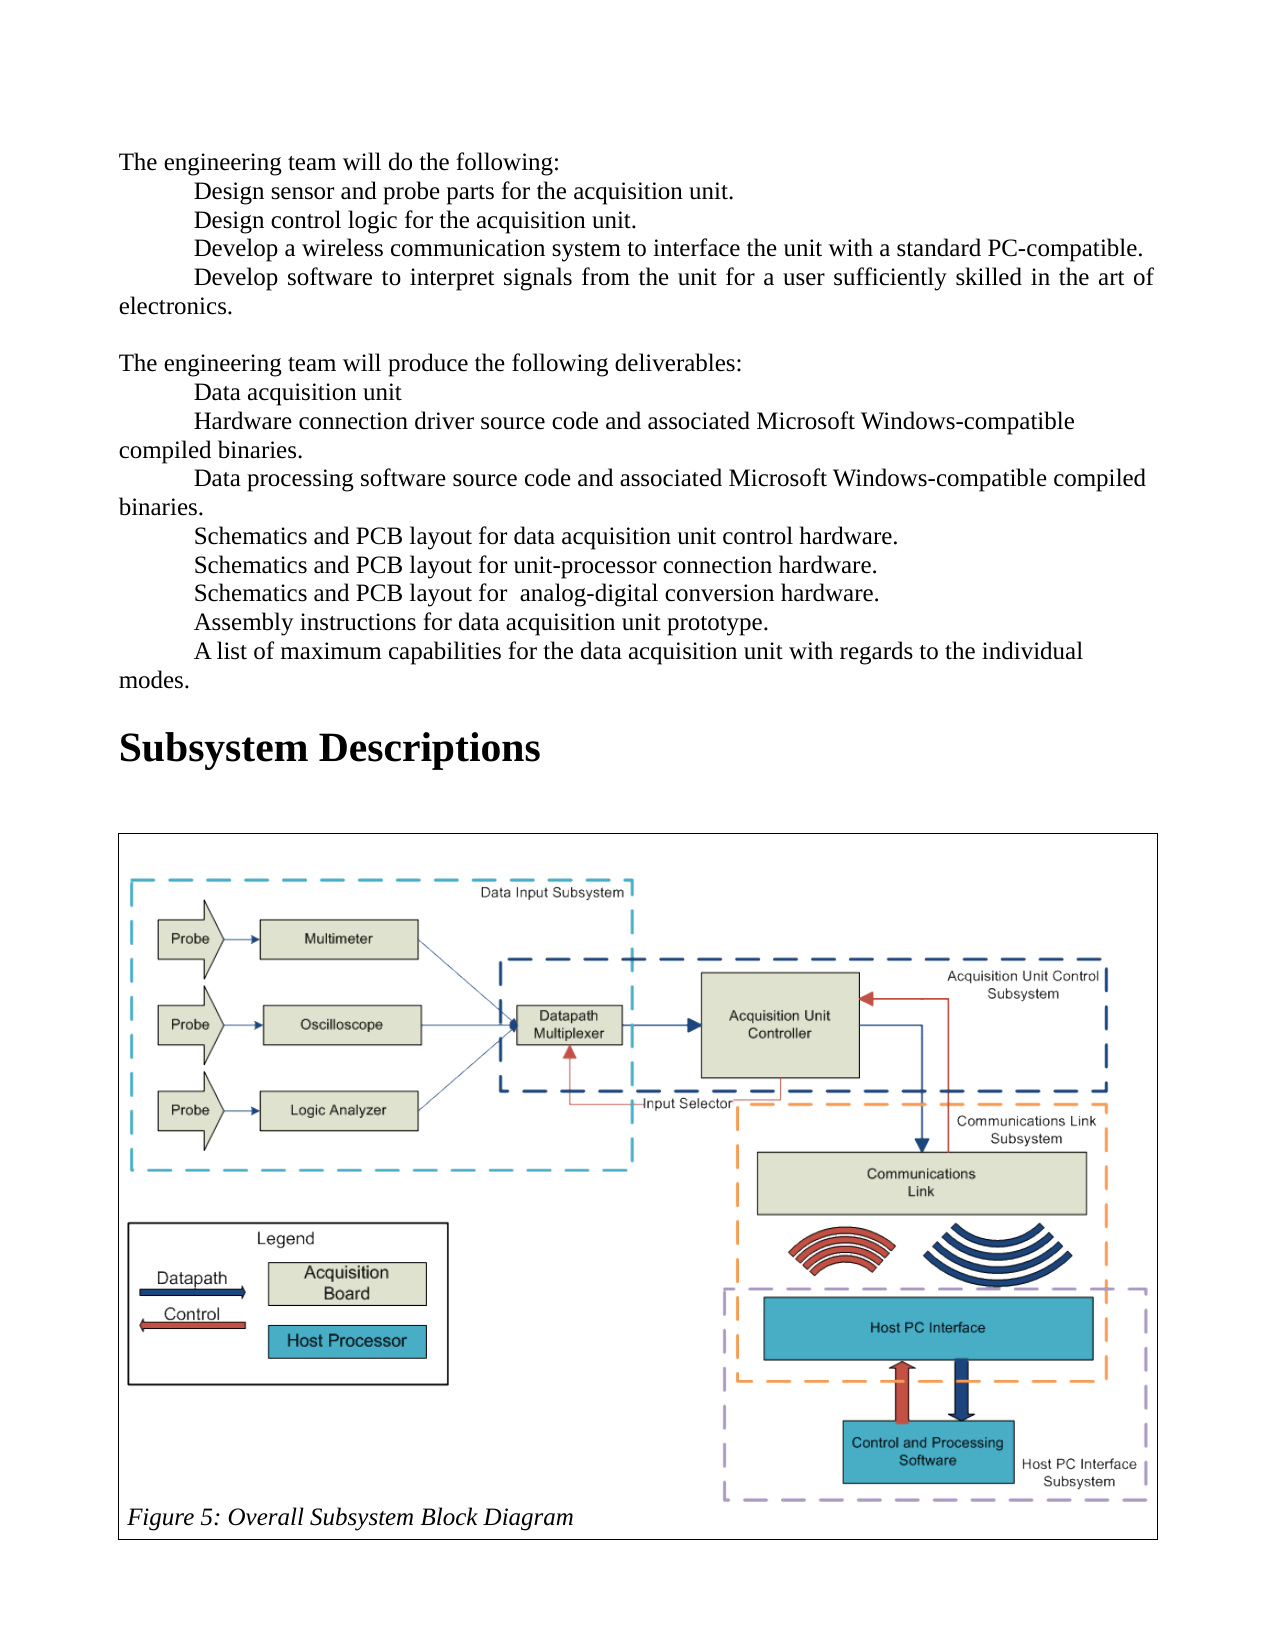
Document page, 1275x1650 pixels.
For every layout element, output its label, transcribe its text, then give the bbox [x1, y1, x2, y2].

text Data acquisition unit [118, 377, 1156, 406]
text The engineering team will produce the following deliverables: [118, 348, 1156, 377]
text Hardware connection driver source code and associated Microsoft Windows-compatible compiled binaries. [118, 406, 1156, 463]
text Data processing software source code and associated Microsoft Windows-compatible compiled binaries. [118, 463, 1156, 521]
text Subsystem Descriptions [118, 722, 1156, 770]
text Design sensor and probe parts for the acquisition unit. [118, 176, 1156, 205]
text Assembly instructions for data acquisition unit prototype. [118, 607, 1156, 636]
text Develop a wireless communication system to interface the unit with a standard PC-compatible. [118, 233, 1156, 262]
text Develop software to interpret signals from the unit for a user sufficiently skilled in the art of electronics. [118, 262, 1156, 320]
text Figure 5: Overall Subsystem Block Diagram [127, 1502, 1148, 1531]
text Schematics and PCB layout for unit-processor connection hardware. [118, 550, 1156, 578]
text Figure 5: Overall Subsystem Block Diagram [127, 854, 1148, 878]
text Schematics and PCB layout for data acquisition unit control hardware. [118, 521, 1156, 550]
text A list of maximum capabilities for the data acquisition unit with regards to the individual modes. [118, 636, 1156, 693]
text Schematics and PCB layout for analog-digital conversion hardware. [118, 578, 1156, 607]
picture [127, 878, 1148, 1502]
text The engineering team will do the following: [118, 147, 1156, 176]
text Design control logic for the acquisition unit. [118, 205, 1156, 233]
